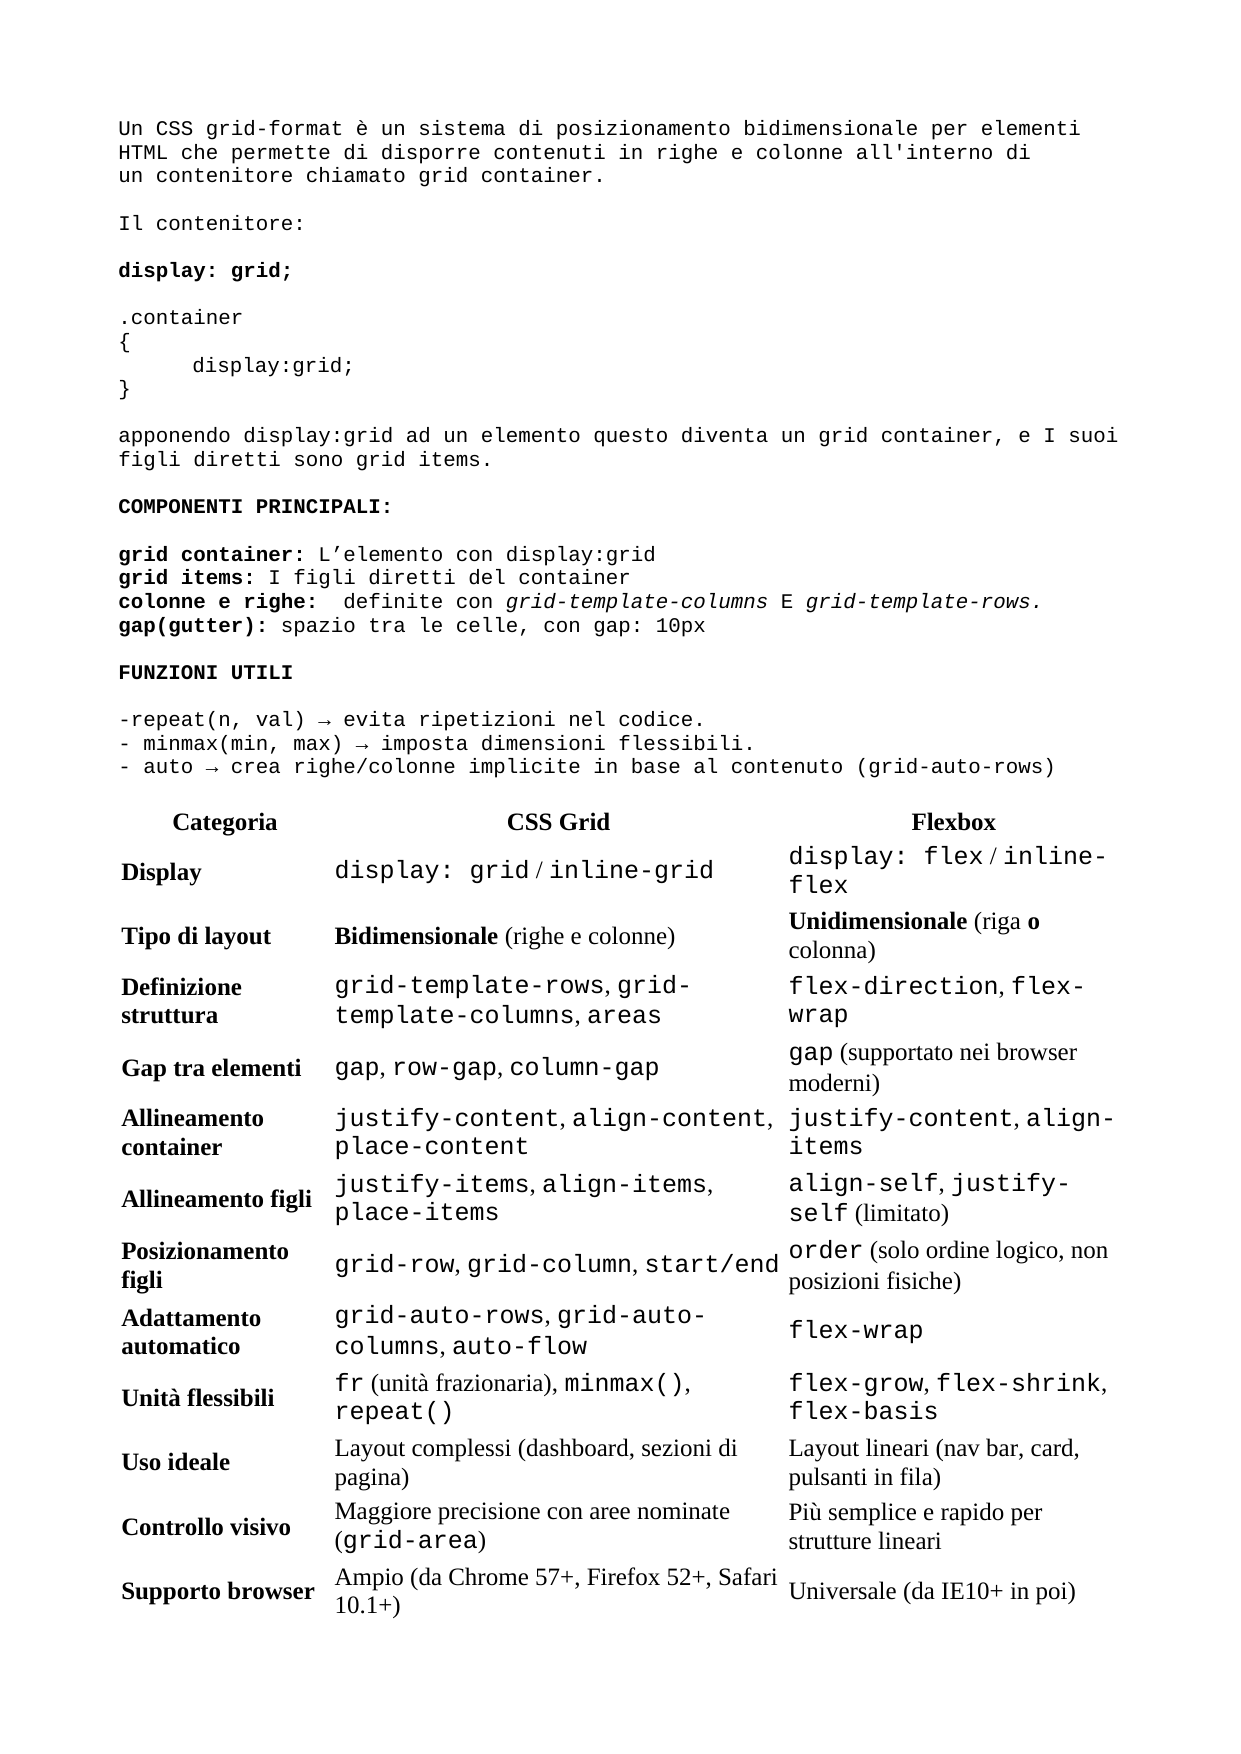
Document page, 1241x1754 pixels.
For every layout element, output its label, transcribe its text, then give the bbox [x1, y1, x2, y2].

table_cell display: flex / inline-flex [785, 839, 1122, 903]
text gap(gutter): spazio tra le celle, con gap: 10px [118, 615, 1122, 638]
table_cell grid-template-rows, grid-template-columns, areas [331, 967, 785, 1034]
table_cell align-self, justify-self (limitato) [785, 1165, 1122, 1232]
text FUNZIONI UTILI [118, 662, 1122, 686]
text un contenitore chiamato grid container. [118, 165, 1122, 189]
table_cell Maggiore precisione con aree nominate (grid-area) [331, 1494, 785, 1559]
table_header Flexbox [785, 804, 1122, 838]
text - minmax(min, max) → imposta dimensioni flessibili. [118, 733, 1122, 757]
table_cell Posizionamento figli [118, 1232, 331, 1298]
text -repeat(n, val) → evita ripetizioni nel codice. [118, 709, 1122, 733]
table_cell flex-grow, flex-shrink, flex-basis [785, 1365, 1122, 1430]
text .container [118, 307, 1122, 331]
text COMPONENTI PRINCIPALI: [118, 496, 1122, 520]
table_cell Unità flessibili [118, 1365, 331, 1430]
table_header CSS Grid [331, 804, 785, 838]
table_header Categoria [118, 804, 331, 838]
text { [118, 331, 1122, 354]
text colonne e righe: definite con grid-template-columns E grid-template-rows. [118, 591, 1122, 615]
table_cell Layout complessi (dashboard, sezioni di pagina) [331, 1430, 785, 1493]
table_cell Supporto browser [118, 1559, 331, 1622]
table_cell Ampio (da Chrome 57+, Firefox 52+, Safari 10.1+) [331, 1559, 785, 1622]
table_cell Controllo visivo [118, 1494, 331, 1559]
table_cell display: grid / inline-grid [331, 839, 785, 903]
text Un CSS grid-format è un sistema di posizionamento bidimensionale per elementi HTML che permette di disporre contenuti in righe e colonne all'interno di [118, 118, 1122, 165]
text grid container: L’elemento con display:grid [118, 544, 1122, 567]
table_cell Gap tra elementi [118, 1034, 331, 1100]
table_cell justify-items, align-items, place-items [331, 1165, 785, 1232]
table_cell flex-wrap [785, 1298, 1122, 1365]
table_cell grid-auto-rows, grid-auto-columns, auto-flow [331, 1298, 785, 1365]
text Il contenitore: [118, 213, 1122, 236]
table_cell Layout lineari (nav bar, card, pulsanti in fila) [785, 1430, 1122, 1493]
table_cell Allineamento figli [118, 1165, 331, 1232]
text } [118, 378, 1122, 402]
table_cell Definizione struttura [118, 967, 331, 1034]
text apponendo display:grid ad un elemento questo diventa un grid container, e I suoi figli diretti sono grid items. [118, 426, 1122, 473]
table_cell Tipo di layout [118, 904, 331, 967]
text grid items: I figli diretti del container [118, 567, 1122, 591]
table_cell Unidimensionale (riga o colonna) [785, 904, 1122, 967]
table_cell Adattamento automatico [118, 1298, 331, 1365]
text - auto → crea righe/colonne implicite in base al contenuto (grid-auto-rows) [118, 757, 1122, 780]
table_cell fr (unità frazionaria), minmax(), repeat() [331, 1365, 785, 1430]
table_cell grid-row, grid-column, start/end [331, 1232, 785, 1298]
table_cell gap (supportato nei browser moderni) [785, 1034, 1122, 1100]
table_cell Bidimensionale (righe e colonne) [331, 904, 785, 967]
text display:grid; [118, 354, 1122, 378]
table_cell Display [118, 839, 331, 903]
table_cell Più semplice e rapido per strutture lineari [785, 1494, 1122, 1559]
table_cell Uso ideale [118, 1430, 331, 1493]
table_cell flex-direction, flex-wrap [785, 967, 1122, 1034]
table_cell gap, row-gap, column-gap [331, 1034, 785, 1100]
table_cell justify-content, align-content, place-content [331, 1100, 785, 1165]
table_cell order (solo ordine logico, non posizioni fisiche) [785, 1232, 1122, 1298]
table_cell justify-content, align-items [785, 1100, 1122, 1165]
text display: grid; [118, 260, 1122, 284]
table_cell Allineamento container [118, 1100, 331, 1165]
table_cell Universale (da IE10+ in poi) [785, 1559, 1122, 1622]
